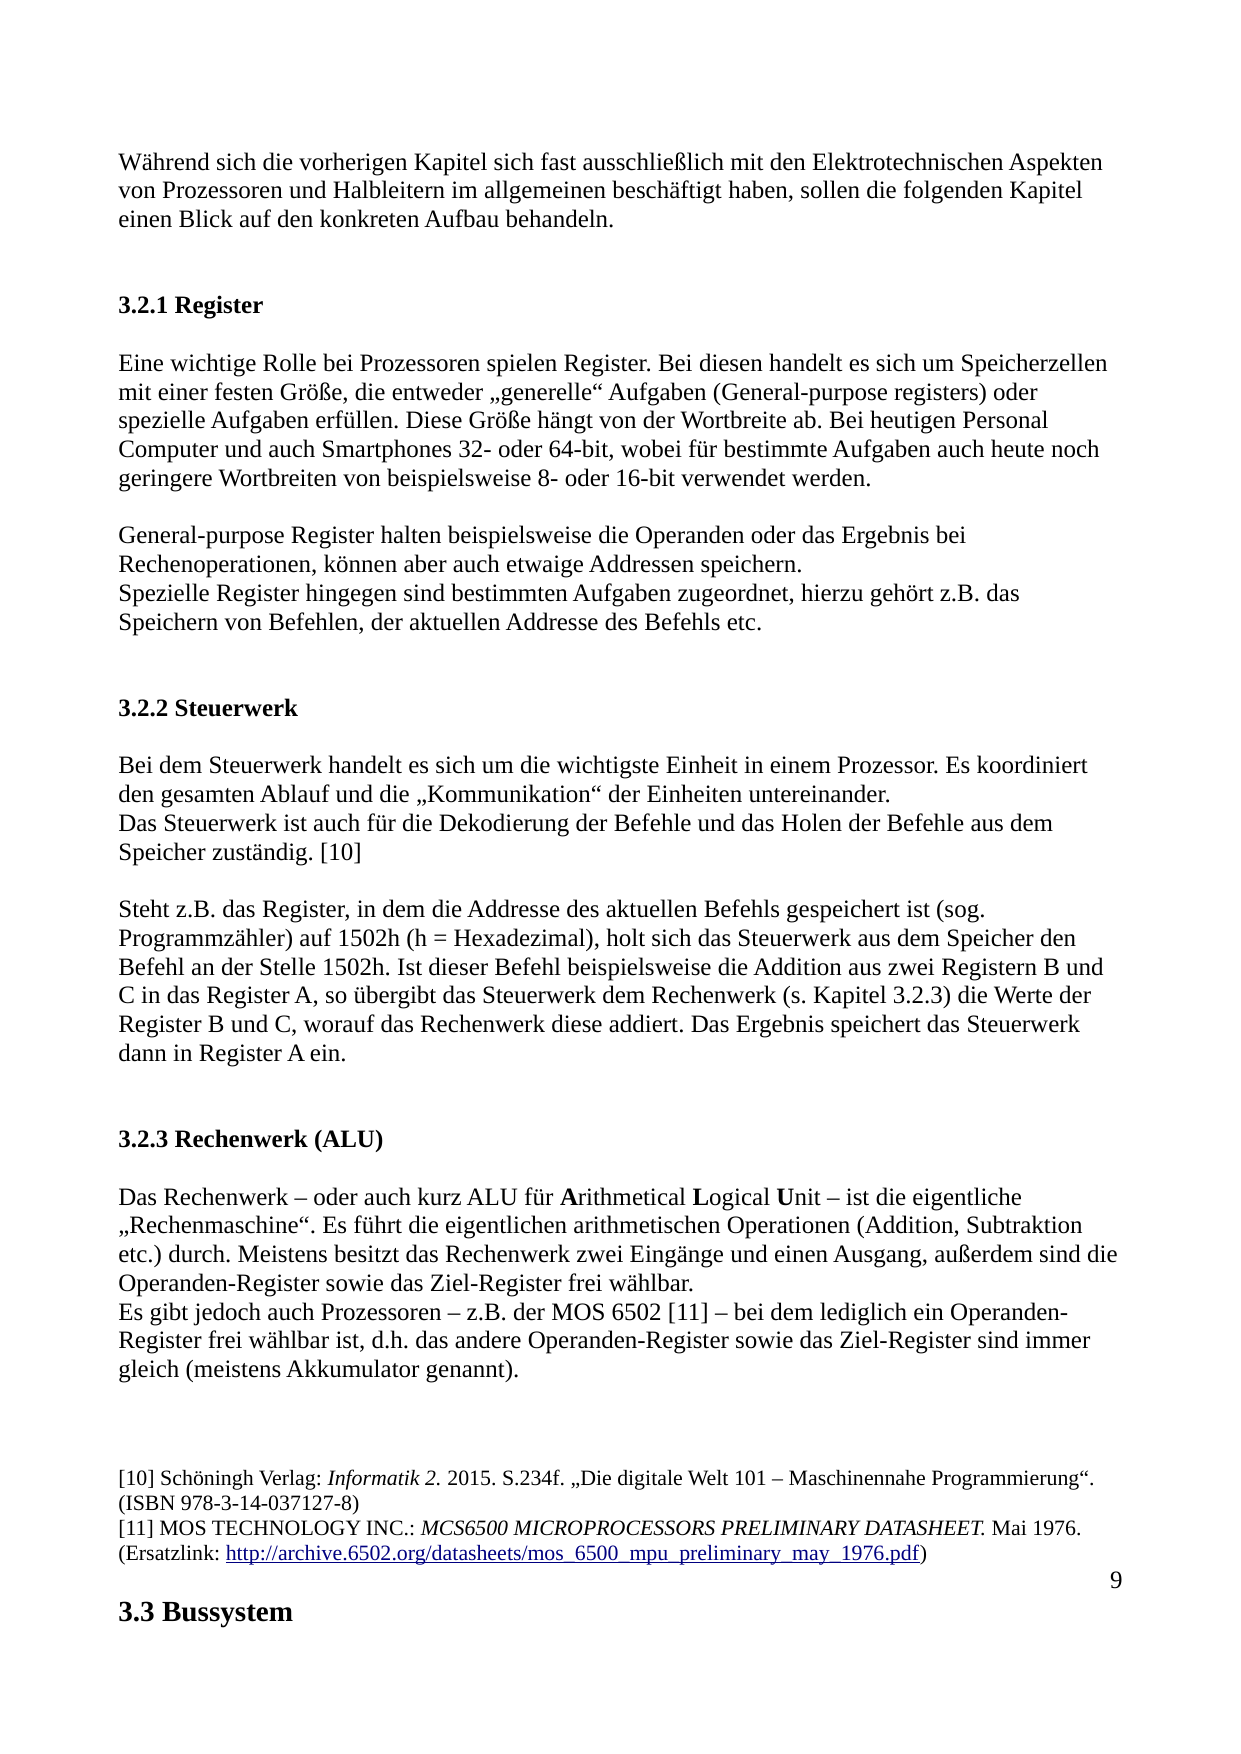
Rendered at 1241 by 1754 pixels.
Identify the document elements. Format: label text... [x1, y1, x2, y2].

text Steht z.B. das Register, in dem die Addresse des aktuellen Befehls gespeichert ist (sog. Programmzähler) auf 1502h (h = Hexadezimal), holt sich das Steuerwerk aus dem Speicher den Befehl an der Stelle 1502h. Ist dieser Befehl beispielsweise die Addition aus zwei Registern B und C in das Register A, so übergibt das Steuerwerk dem Rechenwerk (s. Kapitel 3.2.3) die Werte der Register B und C, worauf das Rechenwerk diese addiert. Das Ergebnis speichert das Steuerwerk dann in Register A ein. [118, 894, 1122, 1067]
text Bei dem Steuerwerk handelt es sich um die wichtigste Einheit in einem Prozessor. Es koordiniert den gesamten Ablauf und die „Kommunikation“ der Einheiten untereinander. [118, 751, 1122, 808]
text Eine wichtige Rolle bei Prozessoren spielen Register. Bei diesen handelt es sich um Speicherzellen mit einer festen Größe, die entweder „generelle“ Aufgaben (General-purpose registers) oder spezielle Aufgaben erfüllen. Diese Größe hängt von der Wortbreite ab. Bei heutigen Personal Computer und auch Smartphones 32- oder 64-bit, wobei für bestimmte Aufgaben auch heute noch geringere Wortbreiten von beispielsweise 8- oder 16-bit verwendet werden. [118, 348, 1122, 492]
text 3.2.1 Register [118, 291, 1122, 319]
text Das Rechenwerk – oder auch kurz ALU für Arithmetical Logical Unit – ist die eigentliche „Rechenmaschine“. Es führt die eigentlichen arithmetischen Operationen (Addition, Subtraktion etc.) durch. Meistens besitzt das Rechenwerk zwei Eingänge und einen Ausgang, außerdem sind die Operanden-Register sowie das Ziel-Register frei wählbar. [118, 1182, 1122, 1297]
text Das Steuerwerk ist auch für die Dekodierung der Befehle und das Holen der Befehle aus dem Speicher zuständig. [10] [118, 808, 1122, 866]
text [10] Schöningh Verlag: Informatik 2. 2015. S.234f. „Die digitale Welt 101 – Maschinennahe Programmierung“. (ISBN 978-3-14-037127-8) [118, 1464, 1122, 1515]
text Während sich die vorherigen Kapitel sich fast ausschließlich mit den Elektrotechnischen Aspekten von Prozessoren und Halbleitern im allgemeinen beschäftigt haben, sollen die folgenden Kapitel einen Blick auf den konkreten Aufbau behandeln. [118, 147, 1122, 233]
text Spezielle Register hingegen sind bestimmten Aufgaben zugeordnet, hierzu gehört z.B. das Speichern von Befehlen, der aktuellen Addresse des Befehls etc. [118, 578, 1122, 636]
text 3.3 Bussystem [118, 1594, 1122, 1628]
text [11] MOS TECHNOLOGY INC.: MCS6500 MICROPROCESSORS PRELIMINARY DATASHEET. Mai 1976. (Ersatzlink: http://archive.6502.org/datasheets/mos_6500_mpu_preliminary_may_1976.pdf) [118, 1515, 1122, 1565]
text 9 [118, 1565, 1122, 1594]
text General-purpose Register halten beispielsweise die Operanden oder das Ergebnis bei Rechenoperationen, können aber auch etwaige Addressen speichern. [118, 521, 1122, 578]
text Es gibt jedoch auch Prozessoren – z.B. der MOS 6502 [11] – bei dem lediglich ein Operanden-Register frei wählbar ist, d.h. das andere Operanden-Register sowie das Ziel-Register sind immer gleich (meistens Akkumulator genannt). [118, 1297, 1122, 1383]
text 3.2.2 Steuerwerk [118, 693, 1122, 722]
text 3.2.3 Rechenwerk (ALU) [118, 1124, 1122, 1153]
